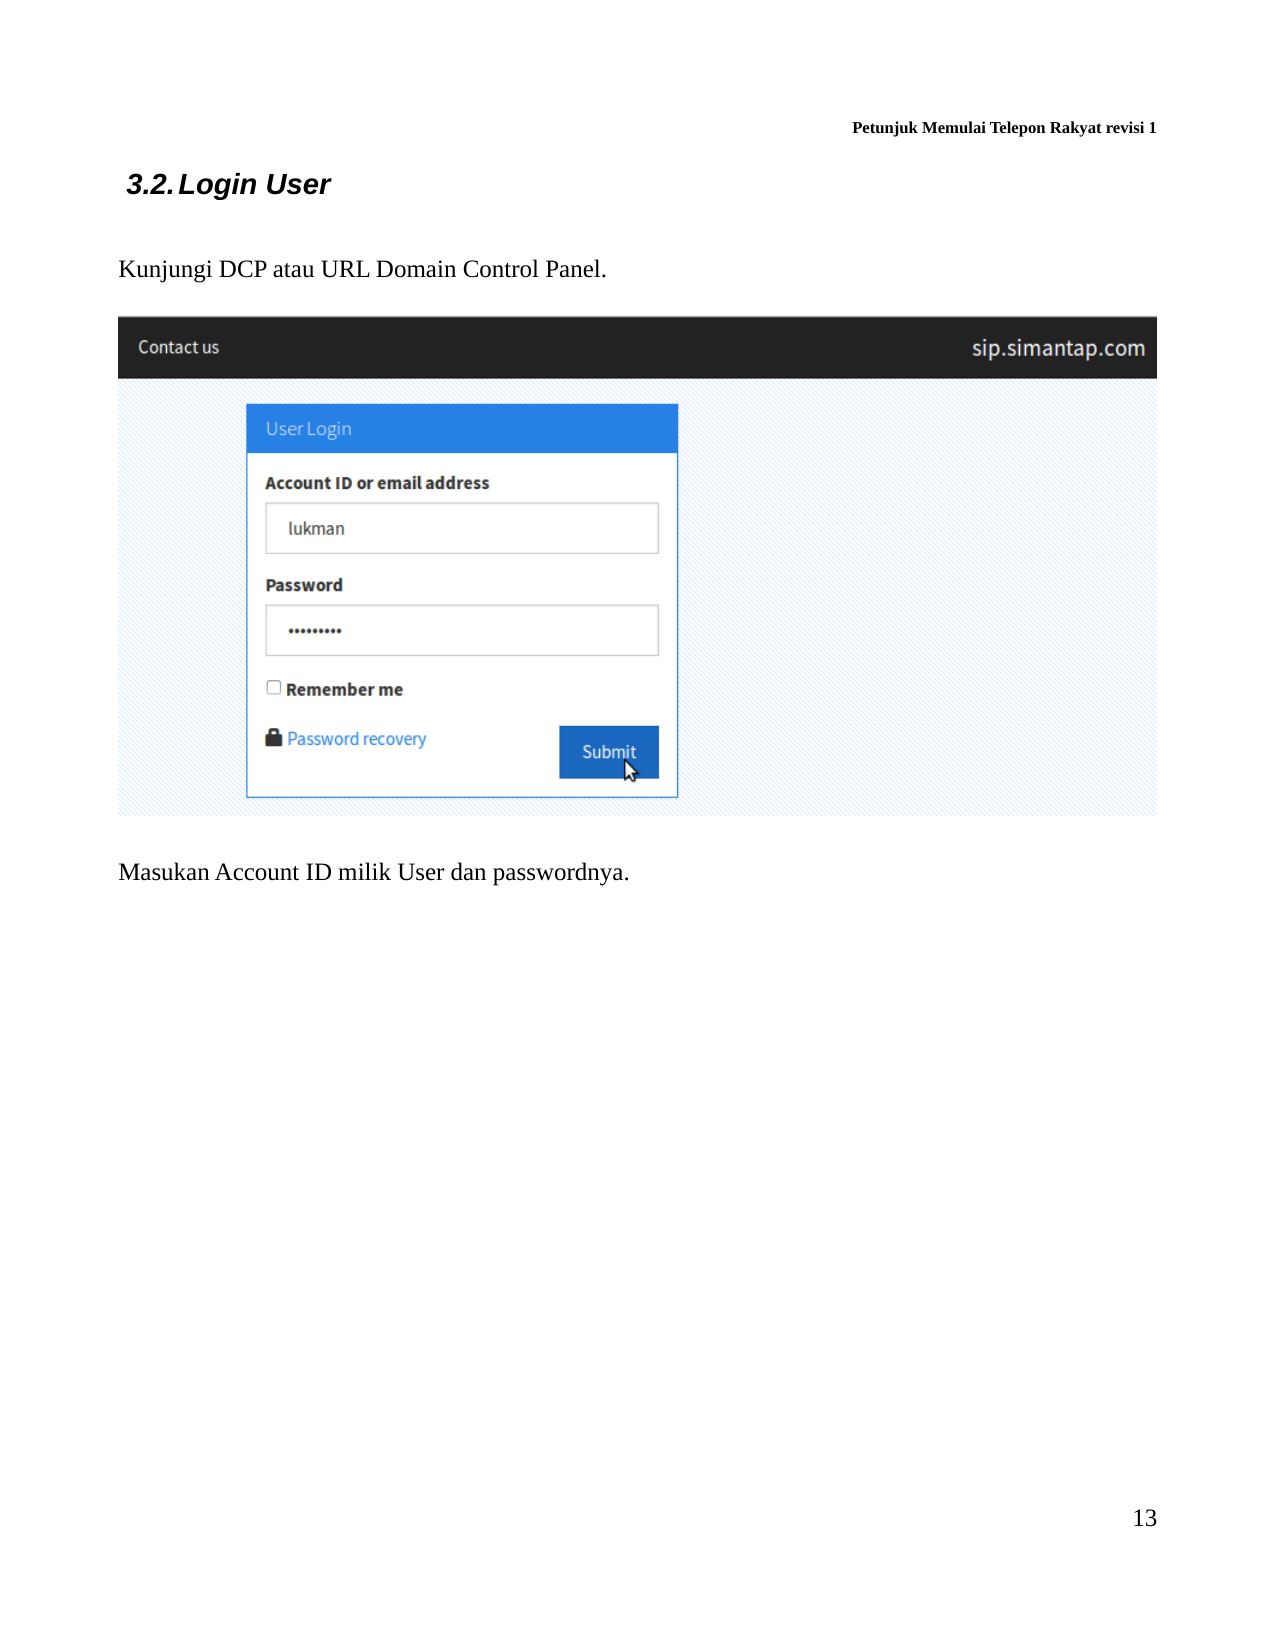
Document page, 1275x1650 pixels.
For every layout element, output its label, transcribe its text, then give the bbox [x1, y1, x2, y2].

text Kunjungi DCP atau URL Domain Control Panel. [118, 254, 1157, 283]
picture [118, 315, 1157, 816]
subtitle Login User [118, 167, 1157, 200]
text Masukan Account ID milik User dan passwordnya. [118, 857, 1157, 886]
